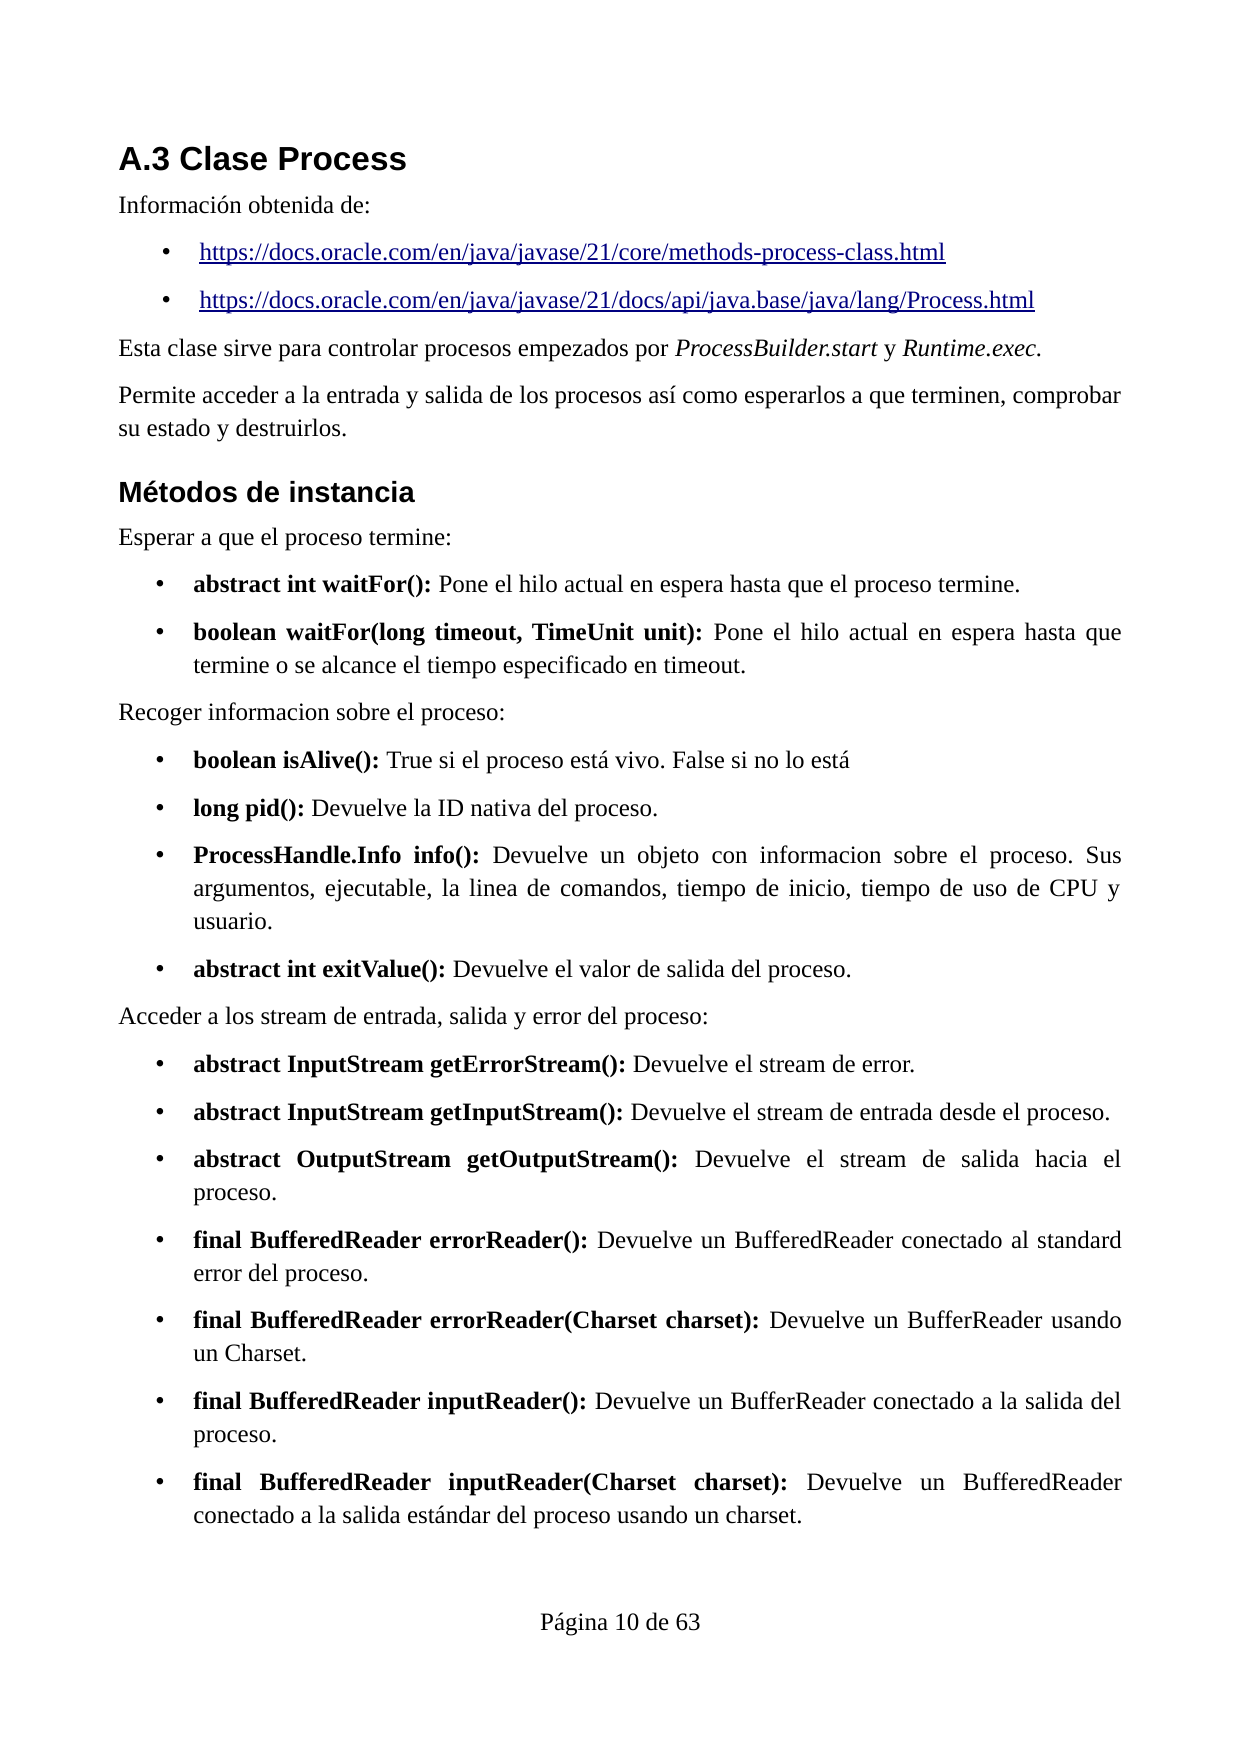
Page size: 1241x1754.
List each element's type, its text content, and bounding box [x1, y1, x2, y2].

list abstract OutputStream getOutputStream(): Devuelve el stream de salida hacia el proceso. [156, 1144, 1122, 1206]
list final BufferedReader errorReader(): Devuelve un BufferedReader conectado al standard error del proceso. [156, 1225, 1122, 1287]
text Esta clase sirve para controlar procesos empezados por ProcessBuilder.start y Runtime.exec. [118, 333, 1122, 361]
text Recoger informacion sobre el proceso: [118, 697, 1122, 726]
list abstract int waitFor(): Pone el hilo actual en espera hasta que el proceso termine. [156, 569, 1122, 598]
list abstract InputStream getInputStream(): Devuelve el stream de entrada desde el proceso. [156, 1097, 1122, 1125]
list https://docs.oracle.com/en/java/javase/21/core/methods-process-class.html [162, 237, 1122, 266]
text Esperar a que el proceso termine: [118, 522, 1122, 550]
list abstract InputStream getErrorStream(): Devuelve el stream de error. [156, 1049, 1122, 1078]
list final BufferedReader errorReader(Charset charset): Devuelve un BufferReader usando un Charset. [156, 1306, 1122, 1367]
text Permite acceder a la entrada y salida de los procesos así como esperarlos a que terminen, comprobar su estado y destruirlos. [118, 380, 1122, 442]
list https://docs.oracle.com/en/java/javase/21/docs/api/java.base/java/lang/Process.html [162, 285, 1122, 314]
subtitle A.3 Clase Process [118, 139, 1122, 177]
text Información obtenida de: [118, 190, 1122, 219]
text Acceder a los stream de entrada, salida y error del proceso: [118, 1001, 1122, 1030]
subtitle Métodos de instancia [118, 476, 1122, 509]
list long pid(): Devuelve la ID nativa del proceso. [156, 793, 1122, 821]
list final BufferedReader inputReader(Charset charset): Devuelve un BufferedReader conectado a la salida estándar del proceso usando un charset. [156, 1467, 1122, 1528]
list abstract int exitValue(): Devuelve el valor de salida del proceso. [156, 954, 1122, 983]
list final BufferedReader inputReader(): Devuelve un BufferReader conectado a la salida del proceso. [156, 1386, 1122, 1448]
list ProcessHandle.Info info(): Devuelve un objeto con informacion sobre el proceso. Sus argumentos, ejecutable, la linea de comandos, tiempo de inicio, tiempo de uso de CPU y usuario. [156, 840, 1122, 935]
list boolean isAlive(): True si el proceso está vivo. False si no lo está [156, 745, 1122, 774]
list boolean waitFor(long timeout, TimeUnit unit): Pone el hilo actual en espera hasta que termine o se alcance el tiempo especificado en timeout. [156, 617, 1122, 678]
